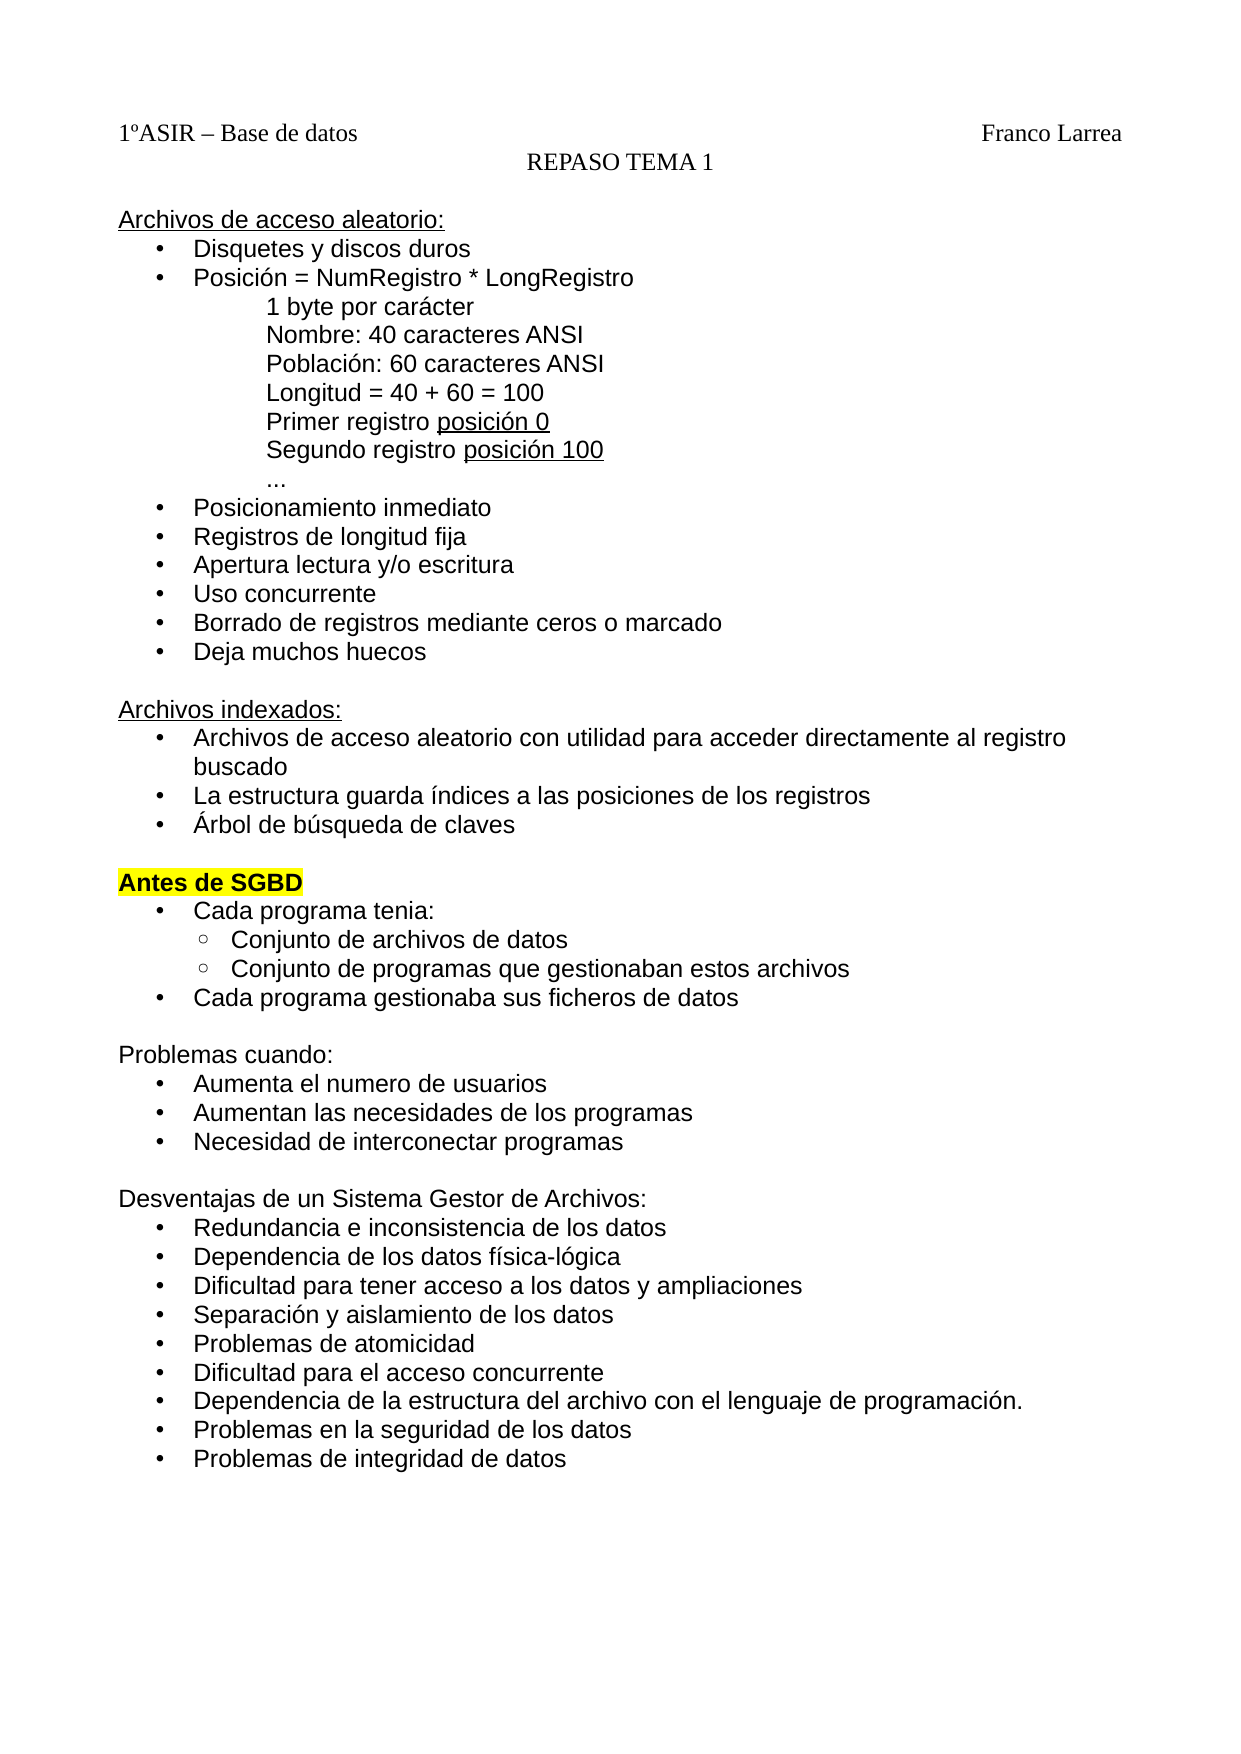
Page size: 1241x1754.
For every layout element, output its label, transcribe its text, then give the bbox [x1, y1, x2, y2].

list Árbol de búsqueda de claves [156, 810, 1122, 839]
text Nombre: 40 caracteres ANSI [266, 320, 1122, 349]
text Problemas cuando: [118, 1040, 1122, 1069]
text Archivos indexados: [118, 695, 1122, 723]
list Uso concurrente [156, 579, 1122, 608]
text Desventajas de un Sistema Gestor de Archivos: [118, 1184, 1122, 1213]
list Conjunto de archivos de datos [193, 925, 1122, 954]
list La estructura guarda índices a las posiciones de los registros [156, 781, 1122, 810]
list Dependencia de los datos física-lógica [156, 1242, 1122, 1271]
list Archivos de acceso aleatorio con utilidad para acceder directamente al registro buscado [156, 723, 1122, 781]
list Aumenta el numero de usuarios [156, 1069, 1122, 1098]
text ... [266, 464, 1122, 493]
list Redundancia e inconsistencia de los datos [156, 1213, 1122, 1242]
list Problemas de atomicidad [156, 1329, 1122, 1357]
text Antes de SGBD [118, 867, 1122, 896]
list Dependencia de la estructura del archivo con el lenguaje de programación. [156, 1386, 1122, 1415]
list Separación y aislamiento de los datos [156, 1300, 1122, 1329]
text 1 byte por carácter [266, 292, 1122, 320]
text Archivos de acceso aleatorio: [118, 205, 1122, 234]
list Problemas de integridad de datos [156, 1444, 1122, 1473]
list Registros de longitud fija [156, 522, 1122, 551]
list Aumentan las necesidades de los programas [156, 1098, 1122, 1127]
list Conjunto de programas que gestionaban estos archivos [193, 954, 1122, 983]
list Deja muchos huecos [156, 637, 1122, 666]
list Dificultad para tener acceso a los datos y ampliaciones [156, 1271, 1122, 1300]
list Problemas en la seguridad de los datos [156, 1415, 1122, 1444]
list Posicionamiento inmediato [156, 493, 1122, 522]
list Posición = NumRegistro * LongRegistro [156, 263, 1122, 292]
list Necesidad de interconectar programas [156, 1127, 1122, 1156]
list Dificultad para el acceso concurrente [156, 1357, 1122, 1386]
list Disquetes y discos duros [156, 234, 1122, 263]
list Cada programa tenia: [156, 896, 1122, 925]
text Población: 60 caracteres ANSI [266, 349, 1122, 378]
text Segundo registro posición 100 [266, 435, 1122, 464]
list Borrado de registros mediante ceros o marcado [156, 608, 1122, 637]
list Cada programa gestionaba sus ficheros de datos [156, 983, 1122, 1012]
list Apertura lectura y/o escritura [156, 551, 1122, 579]
text Longitud = 40 + 60 = 100 [266, 378, 1122, 407]
text Primer registro posición 0 [266, 407, 1122, 435]
